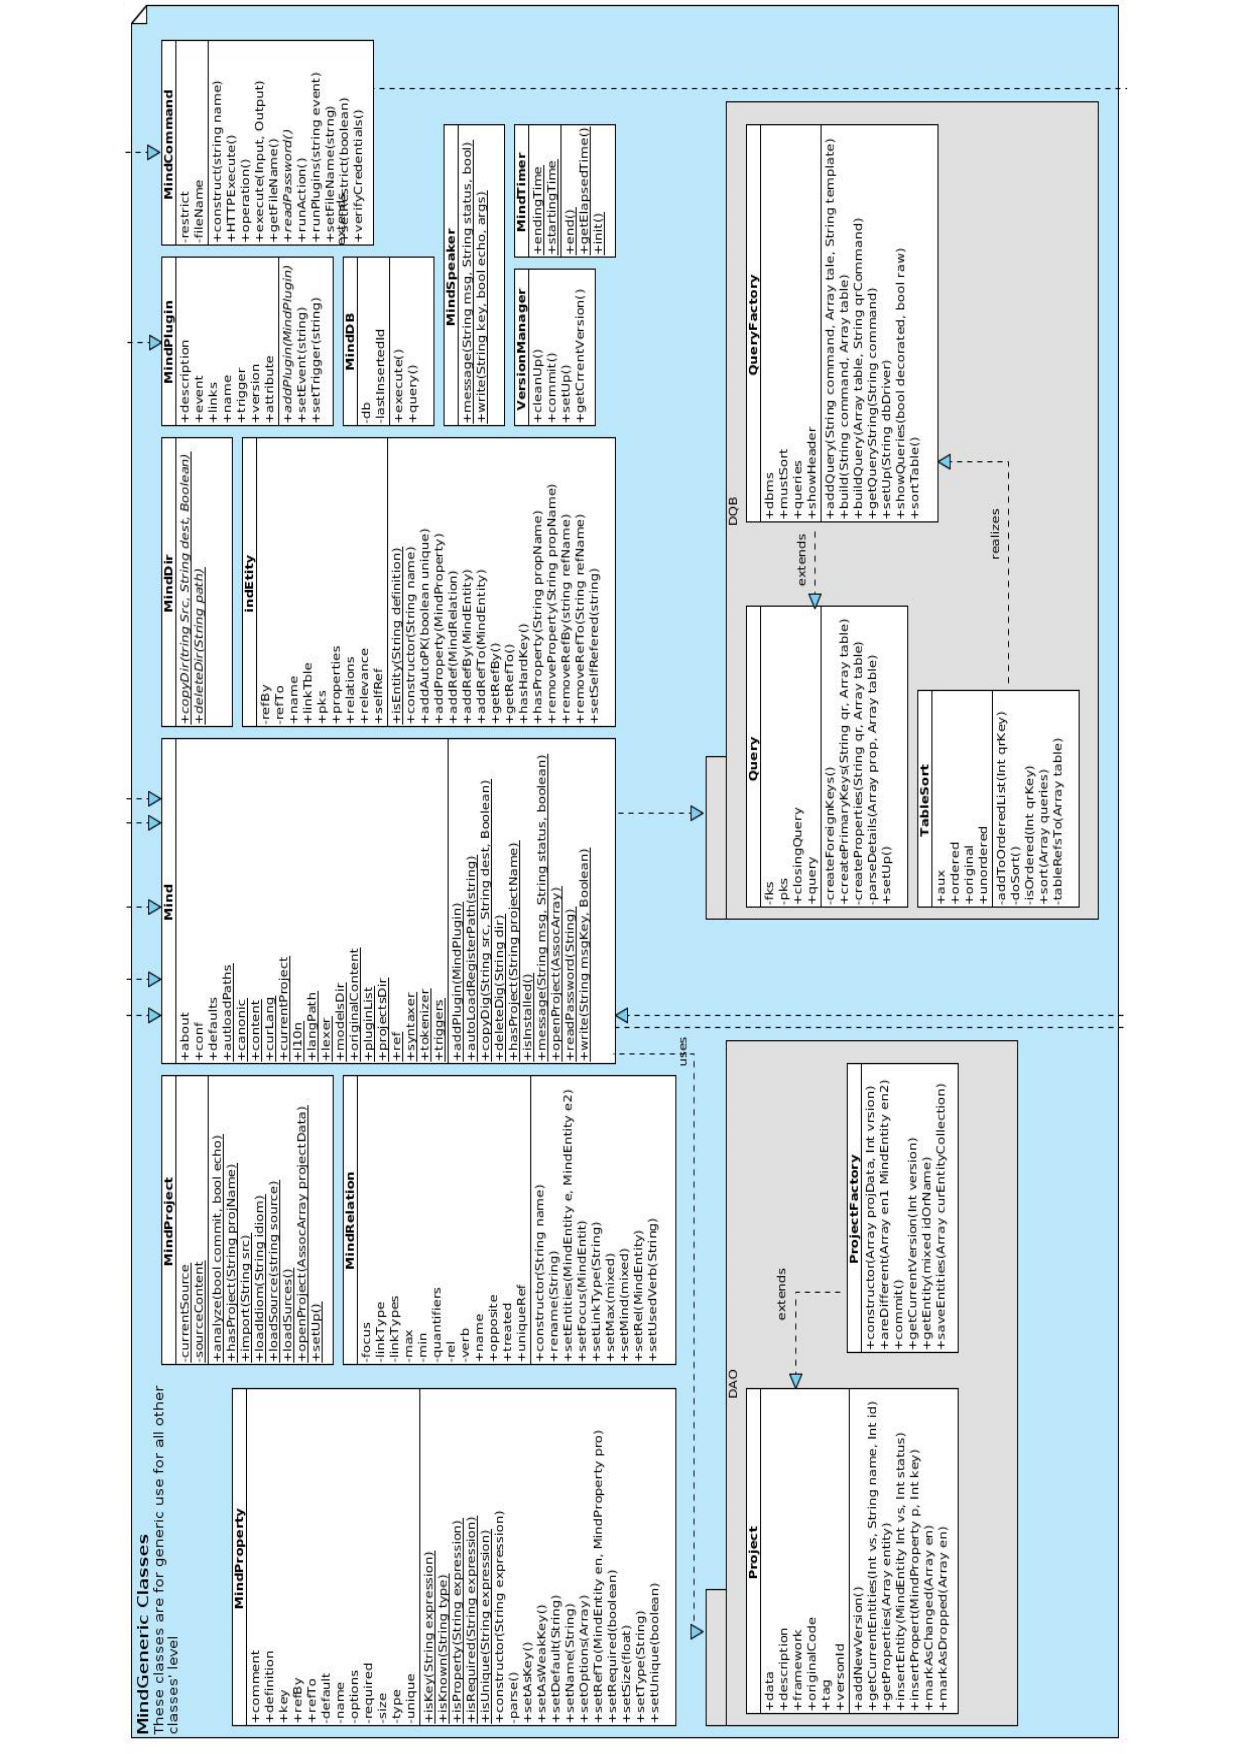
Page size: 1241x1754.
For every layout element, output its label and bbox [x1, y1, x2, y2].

picture [123, 0, 1128, 1754]
